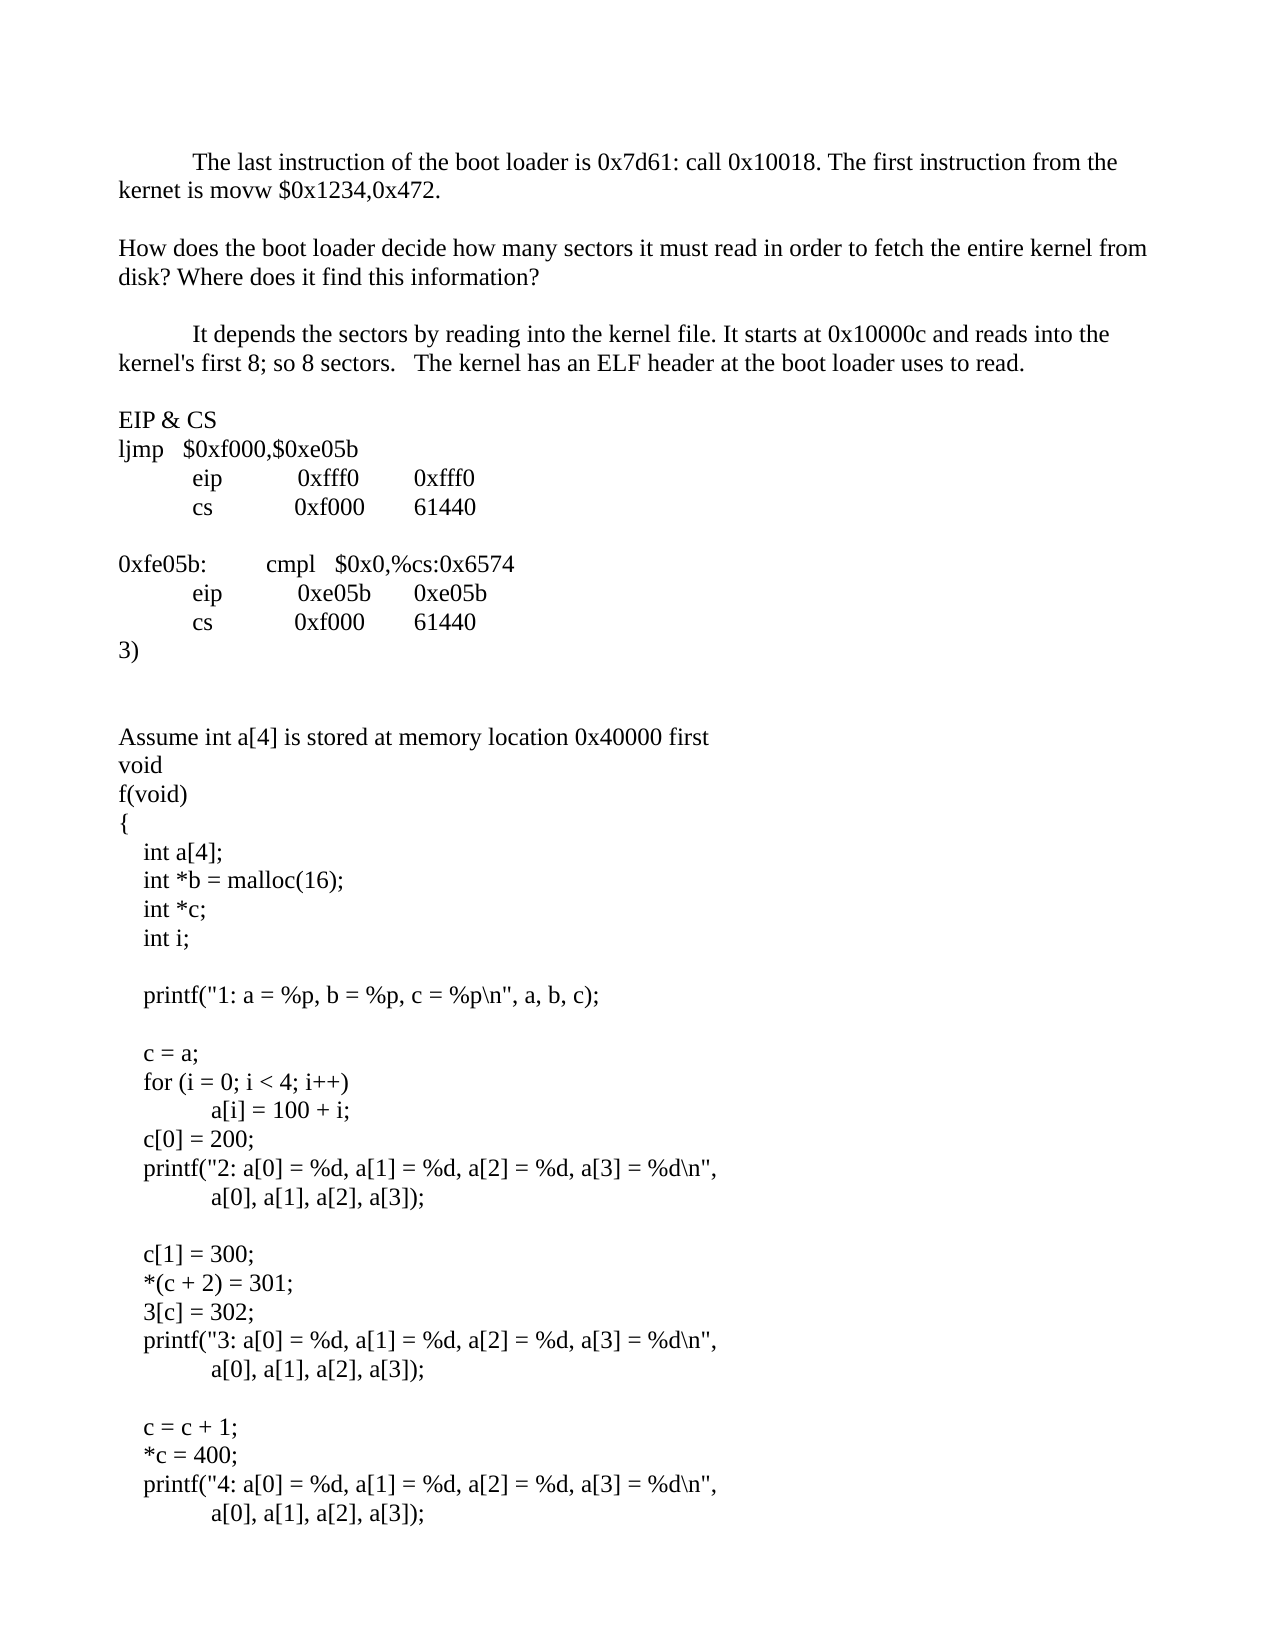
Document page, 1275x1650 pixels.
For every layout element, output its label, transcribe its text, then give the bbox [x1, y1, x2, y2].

text *c = 400; [118, 1441, 1157, 1469]
text Assume int a[4] is stored at memory location 0x40000 first [118, 722, 1157, 751]
text printf("4: a[0] = %d, a[1] = %d, a[2] = %d, a[3] = %d\n", [118, 1469, 1157, 1498]
text f(void) [118, 779, 1157, 808]
text a[0], a[1], a[2], a[3]); [118, 1354, 1157, 1383]
text for (i = 0; i < 4; i++) [118, 1067, 1157, 1096]
text 3) [118, 636, 1157, 664]
text ljmp $0xf000,$0xe05b [118, 434, 1157, 463]
text { [118, 808, 1157, 837]
text c[0] = 200; [118, 1124, 1157, 1153]
text eip 0xe05b 0xe05b [118, 578, 1157, 607]
text void [118, 751, 1157, 779]
text a[0], a[1], a[2], a[3]); [118, 1182, 1157, 1211]
text printf("2: a[0] = %d, a[1] = %d, a[2] = %d, a[3] = %d\n", [118, 1153, 1157, 1182]
text eip 0xfff0 0xfff0 [118, 463, 1157, 492]
text cs 0xf000 61440 [118, 492, 1157, 521]
text c = a; [118, 1038, 1157, 1067]
text int *c; [118, 894, 1157, 923]
text c[1] = 300; [118, 1239, 1157, 1268]
text a[i] = 100 + i; [118, 1096, 1157, 1124]
text c = c + 1; [118, 1412, 1157, 1441]
text The last instruction of the boot loader is 0x7d61: call 0x10018. The first instruction from the kernet is movw $0x1234,0x472. [118, 147, 1157, 204]
text 0xfe05b: cmpl $0x0,%cs:0x6574 [118, 549, 1157, 578]
text int *b = malloc(16); [118, 866, 1157, 894]
text 3[c] = 302; [118, 1297, 1157, 1326]
text int i; [118, 923, 1157, 952]
text a[0], a[1], a[2], a[3]); [118, 1498, 1157, 1527]
text It depends the sectors by reading into the kernel file. It starts at 0x10000c and reads into the kernel's first 8; so 8 sectors. The kernel has an ELF header at the boot loader uses to read. [118, 319, 1157, 377]
text cs 0xf000 61440 [118, 607, 1157, 636]
text printf("3: a[0] = %d, a[1] = %d, a[2] = %d, a[3] = %d\n", [118, 1326, 1157, 1354]
text EIP & CS [118, 406, 1157, 434]
text How does the boot loader decide how many sectors it must read in order to fetch the entire kernel from disk? Where does it find this information? [118, 233, 1157, 291]
text printf("1: a = %p, b = %p, c = %p\n", a, b, c); [118, 981, 1157, 1009]
text int a[4]; [118, 837, 1157, 866]
text *(c + 2) = 301; [118, 1268, 1157, 1297]
